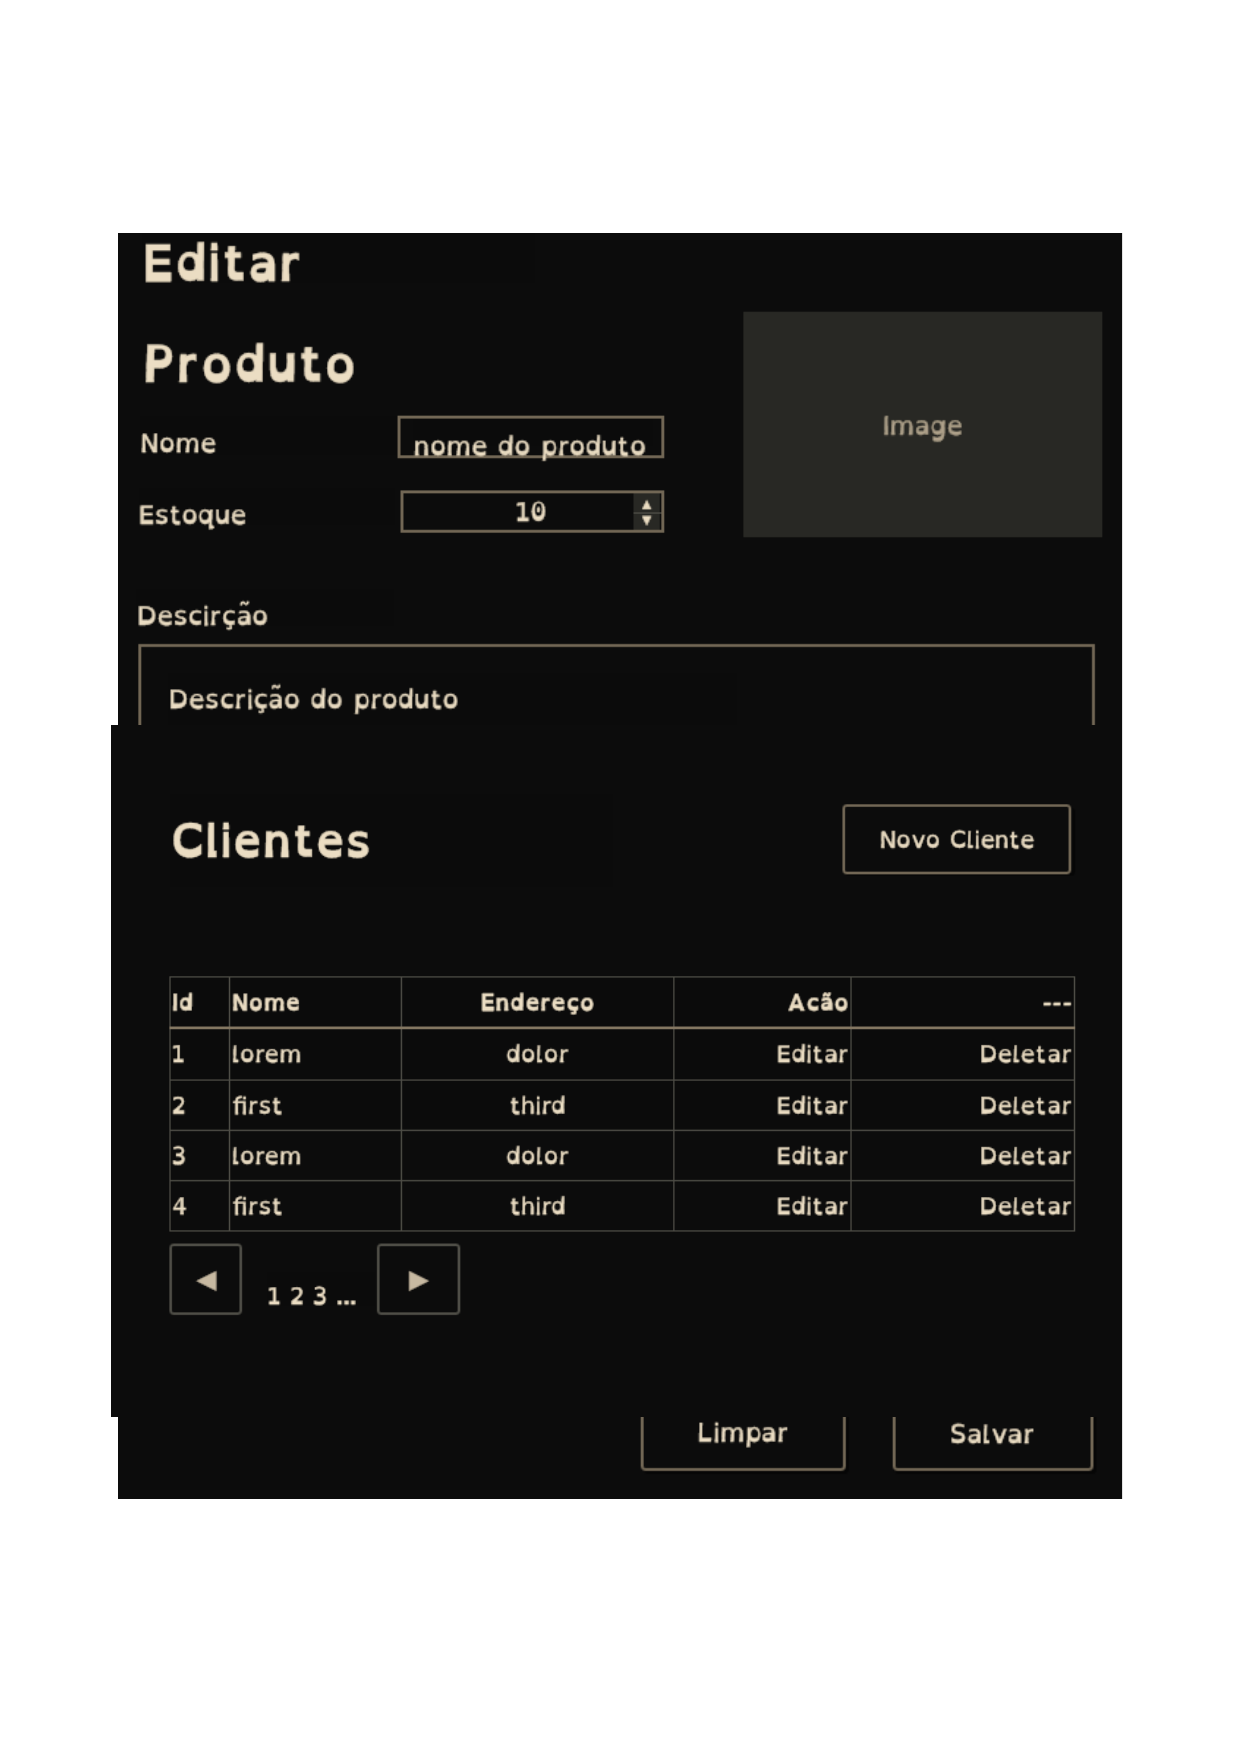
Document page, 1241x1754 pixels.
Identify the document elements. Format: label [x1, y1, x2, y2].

picture [111, 233, 1123, 1499]
